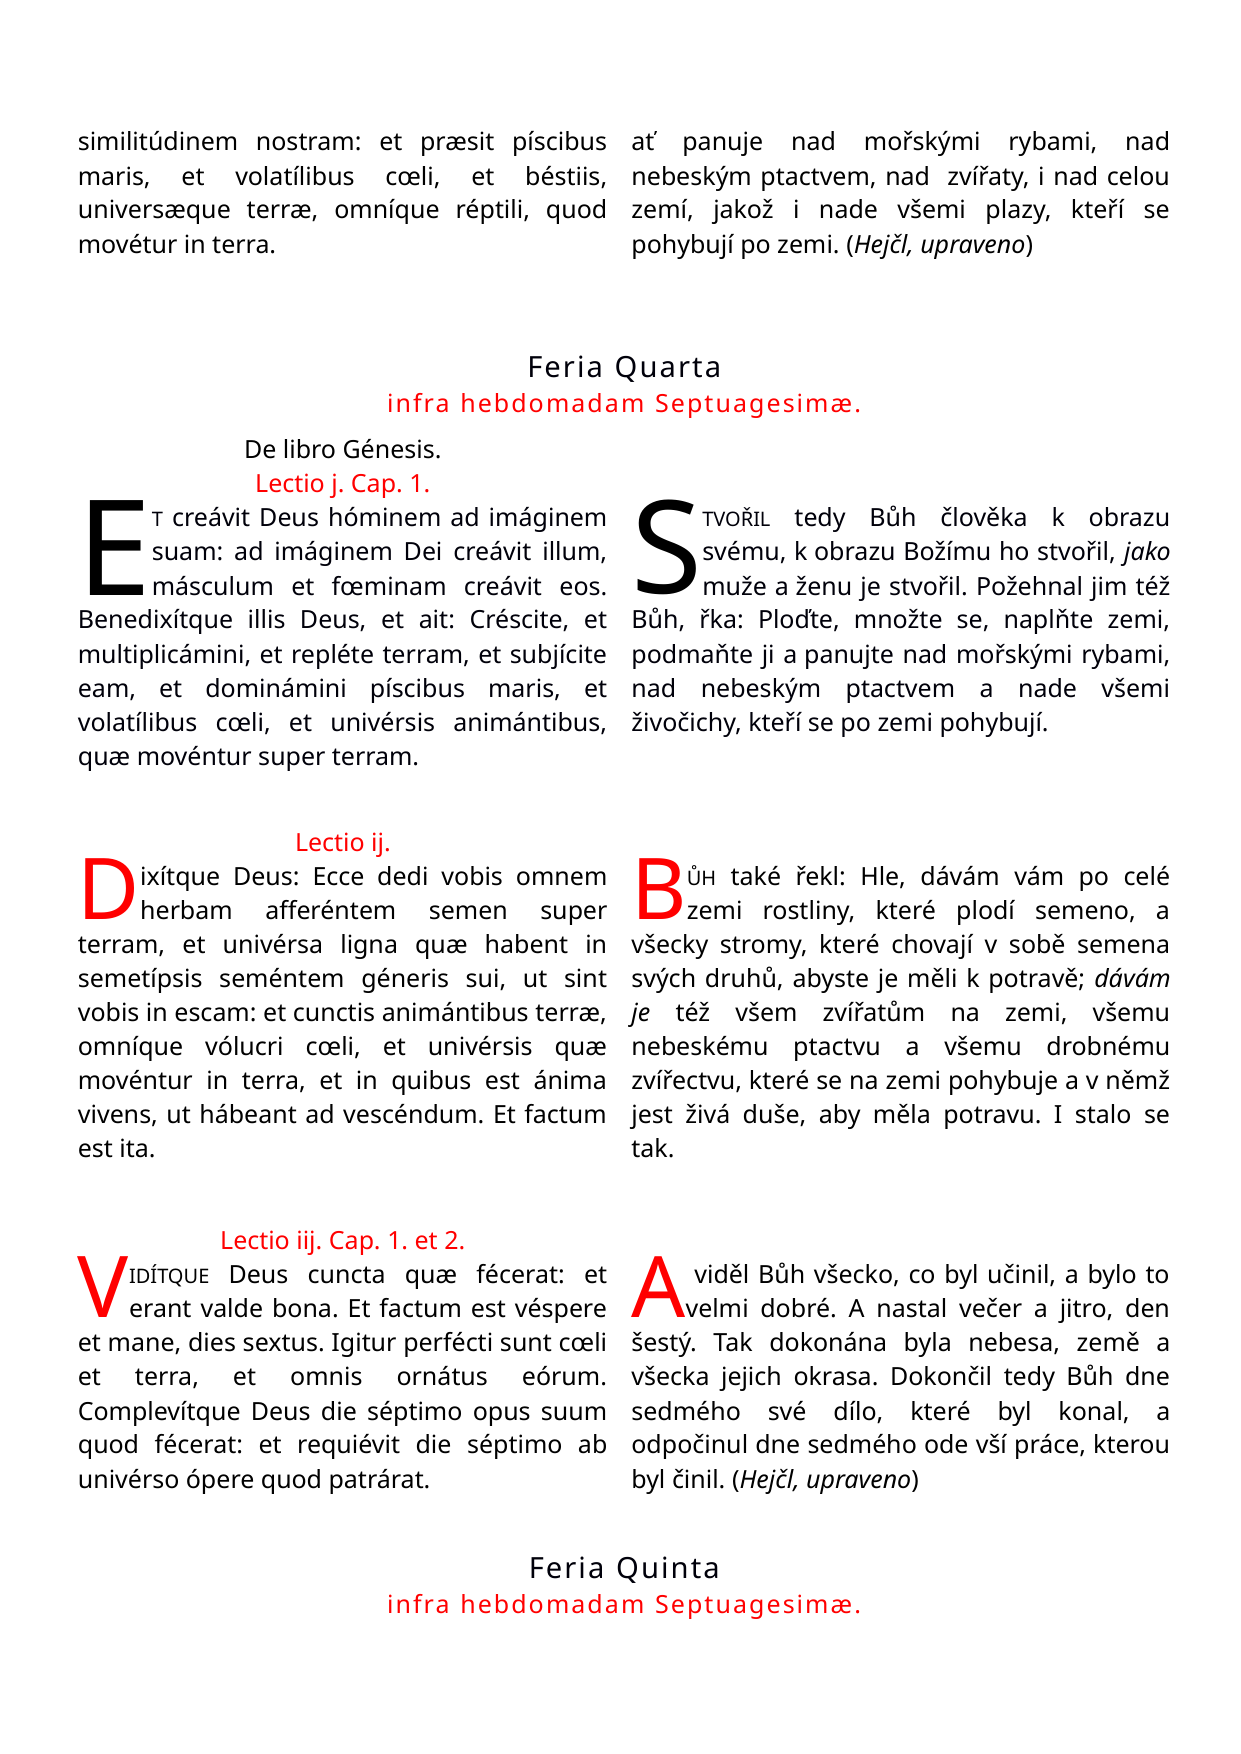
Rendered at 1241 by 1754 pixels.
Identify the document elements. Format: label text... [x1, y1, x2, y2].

table_cell Feria Quinta infra hebdomadam Septuagesimæ. [66, 1541, 1182, 1627]
table_cell A viděl Bůh všecko, co byl učinil, a bylo to velmi dobré. A nastal večer a jitro, den šestý. Tak dokonána byla nebesa, země a všecka jejich okrasa. Dokončil tedy Bůh dne sedmého své dílo, které byl konal, a odpočinul dne sedmého ode vší práce, kterou byl činil. (Hejčl, upraveno) [619, 1217, 1182, 1541]
table_cell Lectio iij. Cap. 1. et 2. Vidítque Deus cuncta quæ fécerat: et erant valde bona. Et factum est véspere et mane, dies sextus. Igitur perfécti sunt cœli et terra, et omnis ornátus eórum. Complevítque Deus die séptimo opus suum quod fécerat: et requiévit die séptimo ab univérso ópere quod patrárat. [66, 1217, 619, 1541]
table_cell Bůh také řekl: Hle, dávám vám po celé zemi rostliny, které plodí semeno, a všecky stromy, které chovají v sobě semena svých druhů, abyste je měli k potravě; dávám je též všem zvířatům na zemi, všemu nebeskému ptactvu a všemu drobnému zvířectvu, které se na zemi pohybuje a v němž jest živá duše, aby měla potravu. I stalo se tak. [619, 819, 1182, 1217]
table_cell Lectio ij. Dixítque Deus: Ecce dedi vobis omnem herbam afferéntem semen super terram, et univérsa ligna quæ habent in semetípsis seméntem géneris sui, ut sint vobis in escam: et cunctis animántibus terræ, omníque vólucri cœli, et univérsis quæ movéntur in terra, et in quibus est ánima vivens, ut hábeant ad vescéndum. Et factum est ita. [66, 819, 619, 1217]
table_cell Stvořil tedy Bůh člověka k obrazu svému, k obrazu Božímu ho stvořil, jako muže a ženu je stvořil. Požehnal jim též Bůh, řka: Ploďte, množte se, naplňte zemi, podmaňte ji a panujte nad mořskými rybami, nad nebeským ptactvem a nade všemi živočichy, kteří se po zemi pohybují. [619, 426, 1182, 818]
table_cell Feria Quarta infra hebdomadam Septuagesimæ. [66, 340, 1182, 426]
table_cell ať panuje nad mořskými rybami, nad nebeským ptactvem, nad zvířaty, i nad celou zemí, jakož i nade všemi plazy, kteří se pohybují po zemi. (Hejčl, upraveno) [619, 118, 1182, 340]
table_cell De libro Génesis. Lectio j. Cap. 1. Et creávit Deus hóminem ad imáginem suam: ad imáginem Dei creávit illum, másculum et fœminam creávit eos. Benedixítque illis Deus, et ait: Créscite, et multiplicámini, et repléte terram, et subjícite eam, et dominámini píscibus maris, et volatílibus cœli, et univérsis animántibus, quæ movéntur super terram. [66, 426, 619, 818]
table_cell similitúdinem nostram: et præsit píscibus maris, et volatílibus cœli, et béstiis, universæque terræ, omníque réptili, quod movétur in terra. [66, 118, 619, 340]
